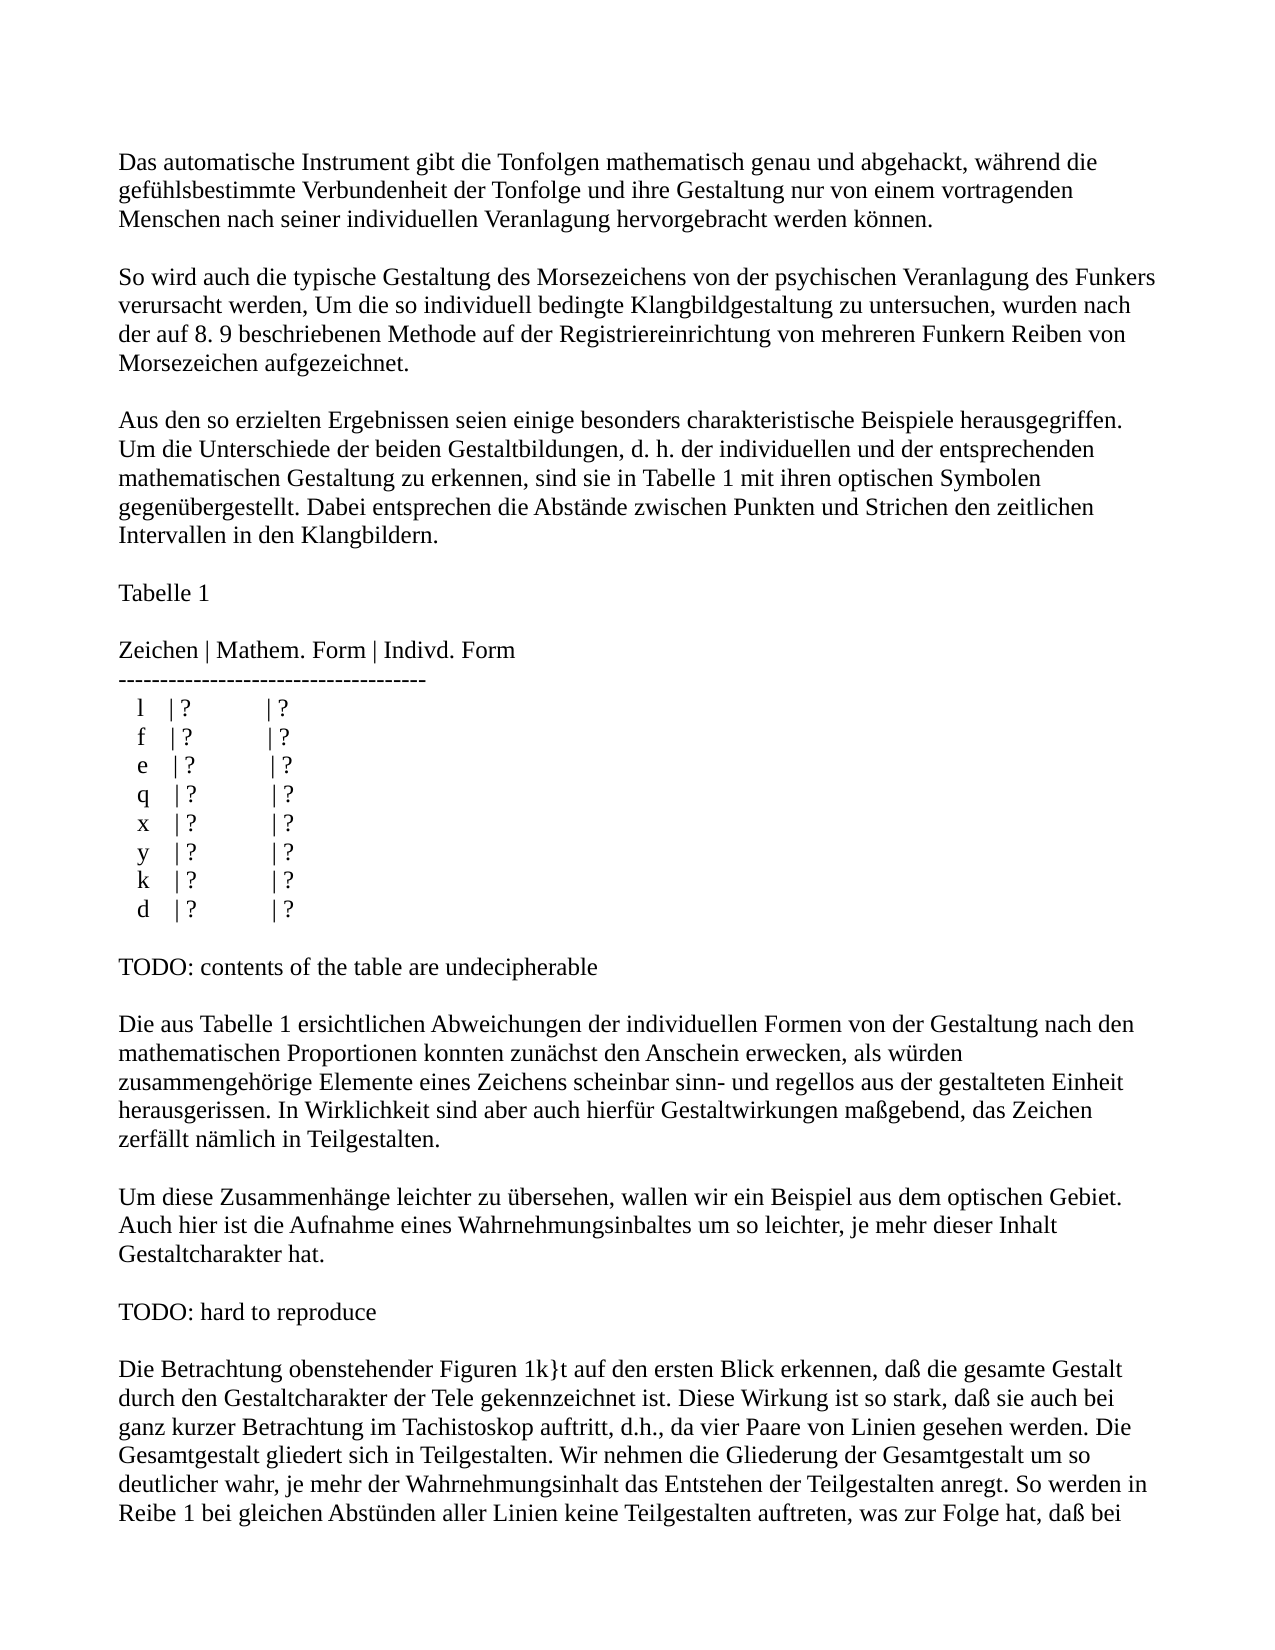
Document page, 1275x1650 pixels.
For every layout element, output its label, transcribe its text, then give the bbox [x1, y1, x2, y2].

text y | ? | ? [118, 837, 1157, 866]
text Um diese Zusammenhänge leichter zu übersehen, wallen wir ein Beispiel aus dem optischen Gebiet. Auch hier ist die Aufnahme eines Wahrnehmungsinbaltes um so leichter, je mehr dieser Inhalt Gestaltcharakter hat. [118, 1182, 1157, 1268]
text d | ? | ? [118, 894, 1157, 923]
text k | ? | ? [118, 866, 1157, 894]
text Zeichen | Mathem. Form | Indivd. Form [118, 636, 1157, 664]
text Tabelle 1 [118, 578, 1157, 607]
text Die aus Tabelle 1 ersichtlichen Abweichungen der individuellen Formen von der Gestaltung nach den mathematischen Proportionen konnten zunächst den Anschein erwecken, als würden zusammengehörige Elemente eines Zeichens scheinbar sinn- und regellos aus der gestalteten Einheit herausgerissen. In Wirklichkeit sind aber auch hierfür Gestaltwirkungen maßgebend, das Zeichen zerfällt nämlich in Teilgestalten. [118, 1009, 1157, 1153]
text TODO: hard to reproduce [118, 1297, 1157, 1326]
text TODO: contents of the table are undecipherable [118, 952, 1157, 981]
text f | ? | ? [118, 722, 1157, 751]
text Das automatische Instrument gibt die Tonfolgen mathematisch genau und abgehackt, während die gefühlsbestimmte Verbundenheit der Tonfolge und ihre Gestaltung nur von einem vortragenden Menschen nach seiner individuellen Veranlagung hervorgebracht werden können. [118, 147, 1157, 233]
text l | ? | ? [118, 693, 1157, 722]
text ------------------------------------- [118, 664, 1157, 693]
text e | ? | ? [118, 751, 1157, 779]
text q | ? | ? [118, 779, 1157, 808]
text Die Betrachtung obenstehender Figuren 1k}t auf den ersten Blick erkennen, daß die gesamte Gestalt durch den Gestaltcharakter der Tele gekennzeichnet ist. Diese Wirkung ist so stark, daß sie auch bei ganz kurzer Betrachtung im Tachistoskop auftritt, d.h., da vier Paare von Linien gesehen werden. Die Gesamtgestalt gliedert sich in Teilgestalten. Wir nehmen die Gliederung der Gesamtgestalt um so deutlicher wahr, je mehr der Wahrnehmungsinhalt das Entstehen der Teilgestalten anregt. So werden in Reibe 1 bei gleichen Abstünden aller Linien keine Teilgestalten auftreten, was zur Folge hat, daß bei [118, 1354, 1157, 1527]
text Aus den so erzielten Ergebnissen seien einige besonders charakteristische Beispiele herausgegriffen. Um die Unterschiede der beiden Gestaltbildungen, d. h. der individuellen und der entsprechenden mathematischen Gestaltung zu erkennen, sind sie in Tabelle 1 mit ihren optischen Symbolen gegenübergestellt. Dabei entsprechen die Abstände zwischen Punkten und Strichen den zeitlichen Intervallen in den Klangbildern. [118, 406, 1157, 549]
text So wird auch die typische Gestaltung des Morsezeichens von der psychischen Veranlagung des Funkers verursacht werden, Um die so individuell bedingte Klangbildgestaltung zu untersuchen, wurden nach der auf 8. 9 beschriebenen Methode auf der Registriereinrichtung von mehreren Funkern Reiben von Morsezeichen aufgezeichnet. [118, 262, 1157, 377]
text x | ? | ? [118, 808, 1157, 837]
